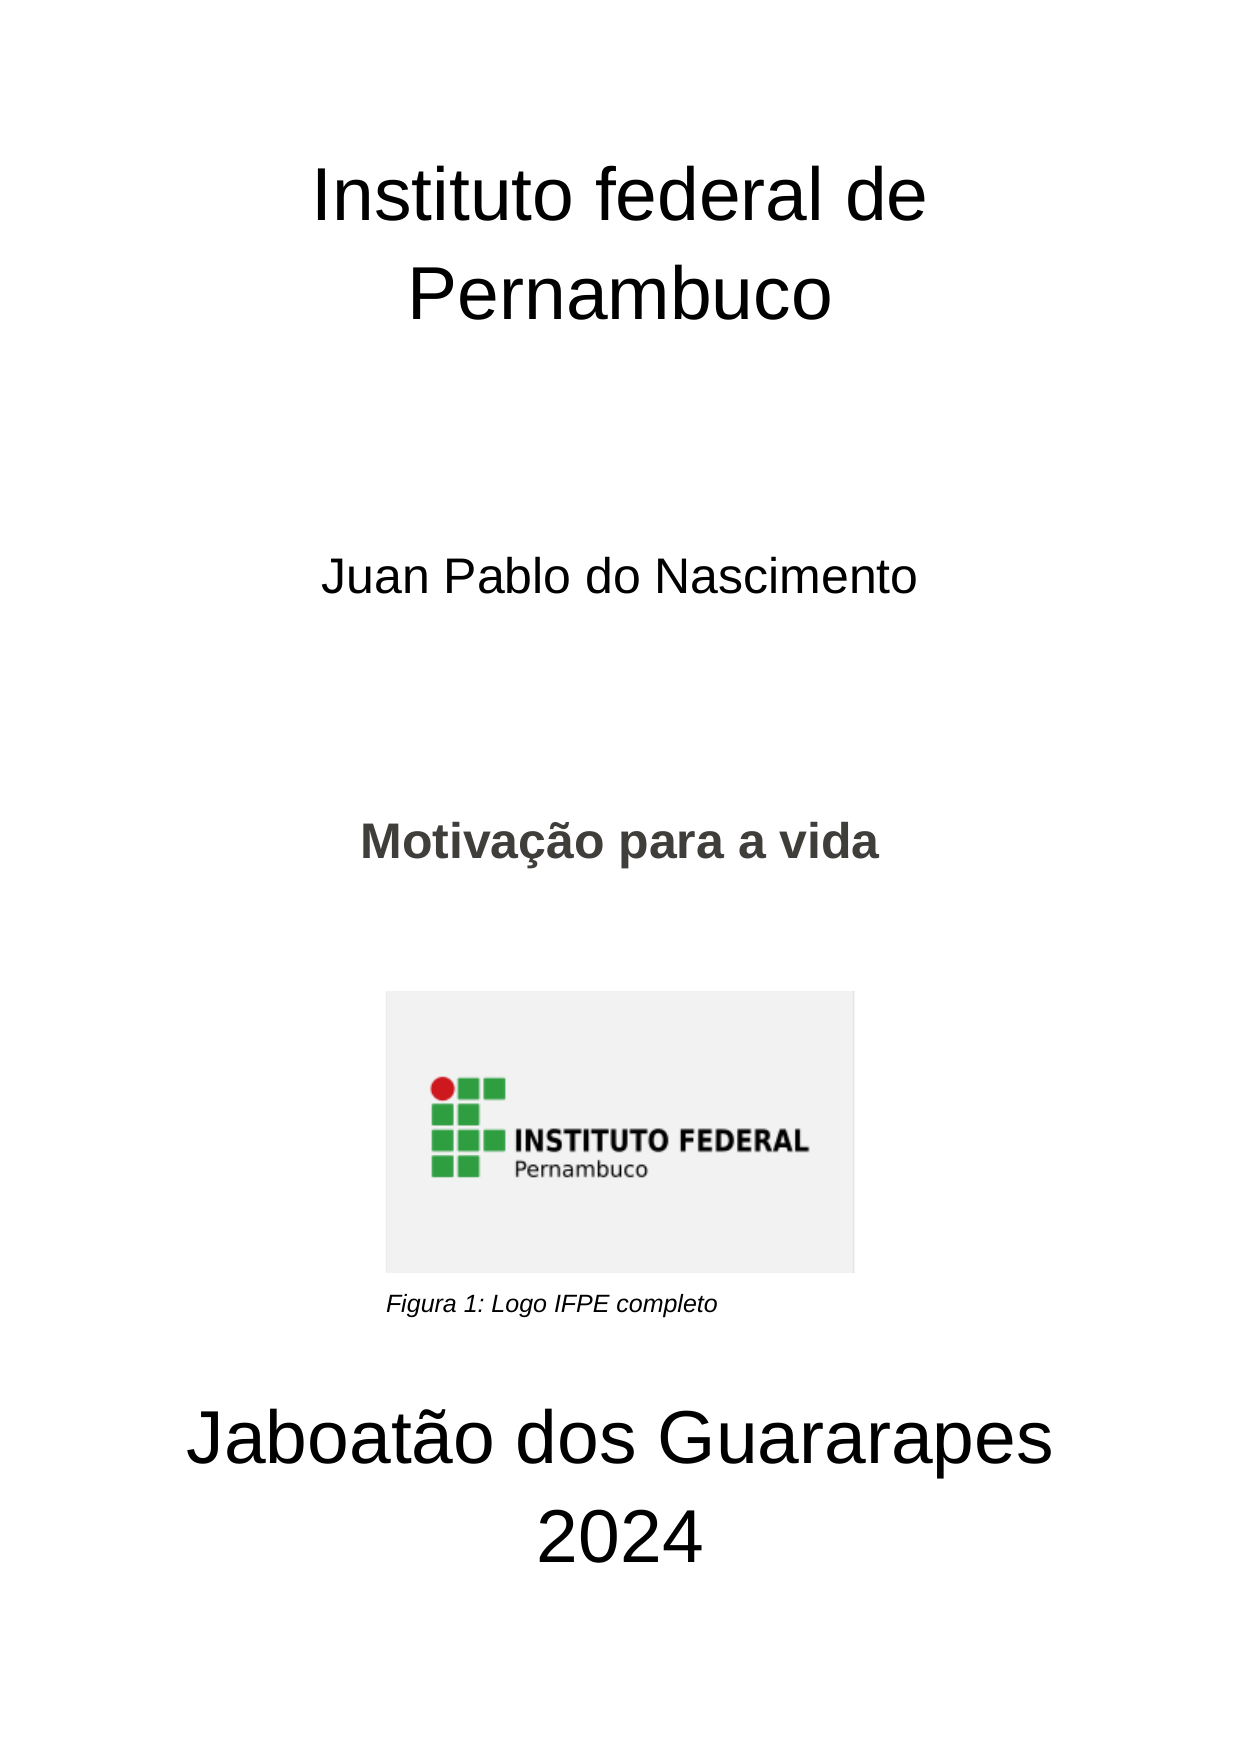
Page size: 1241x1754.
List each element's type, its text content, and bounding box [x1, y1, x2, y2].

text 2024 [150, 1492, 1090, 1578]
text Motivação para a vida [150, 811, 1090, 868]
text Figura 1: Logo IFPE completo [386, 1273, 854, 1318]
text Jaboatão dos Guararapes [150, 1393, 1090, 1479]
picture [385, 991, 855, 1273]
text Instituto federal de Pernambuco [150, 150, 1090, 335]
text Juan Pablo do Nascimento [150, 547, 1090, 604]
